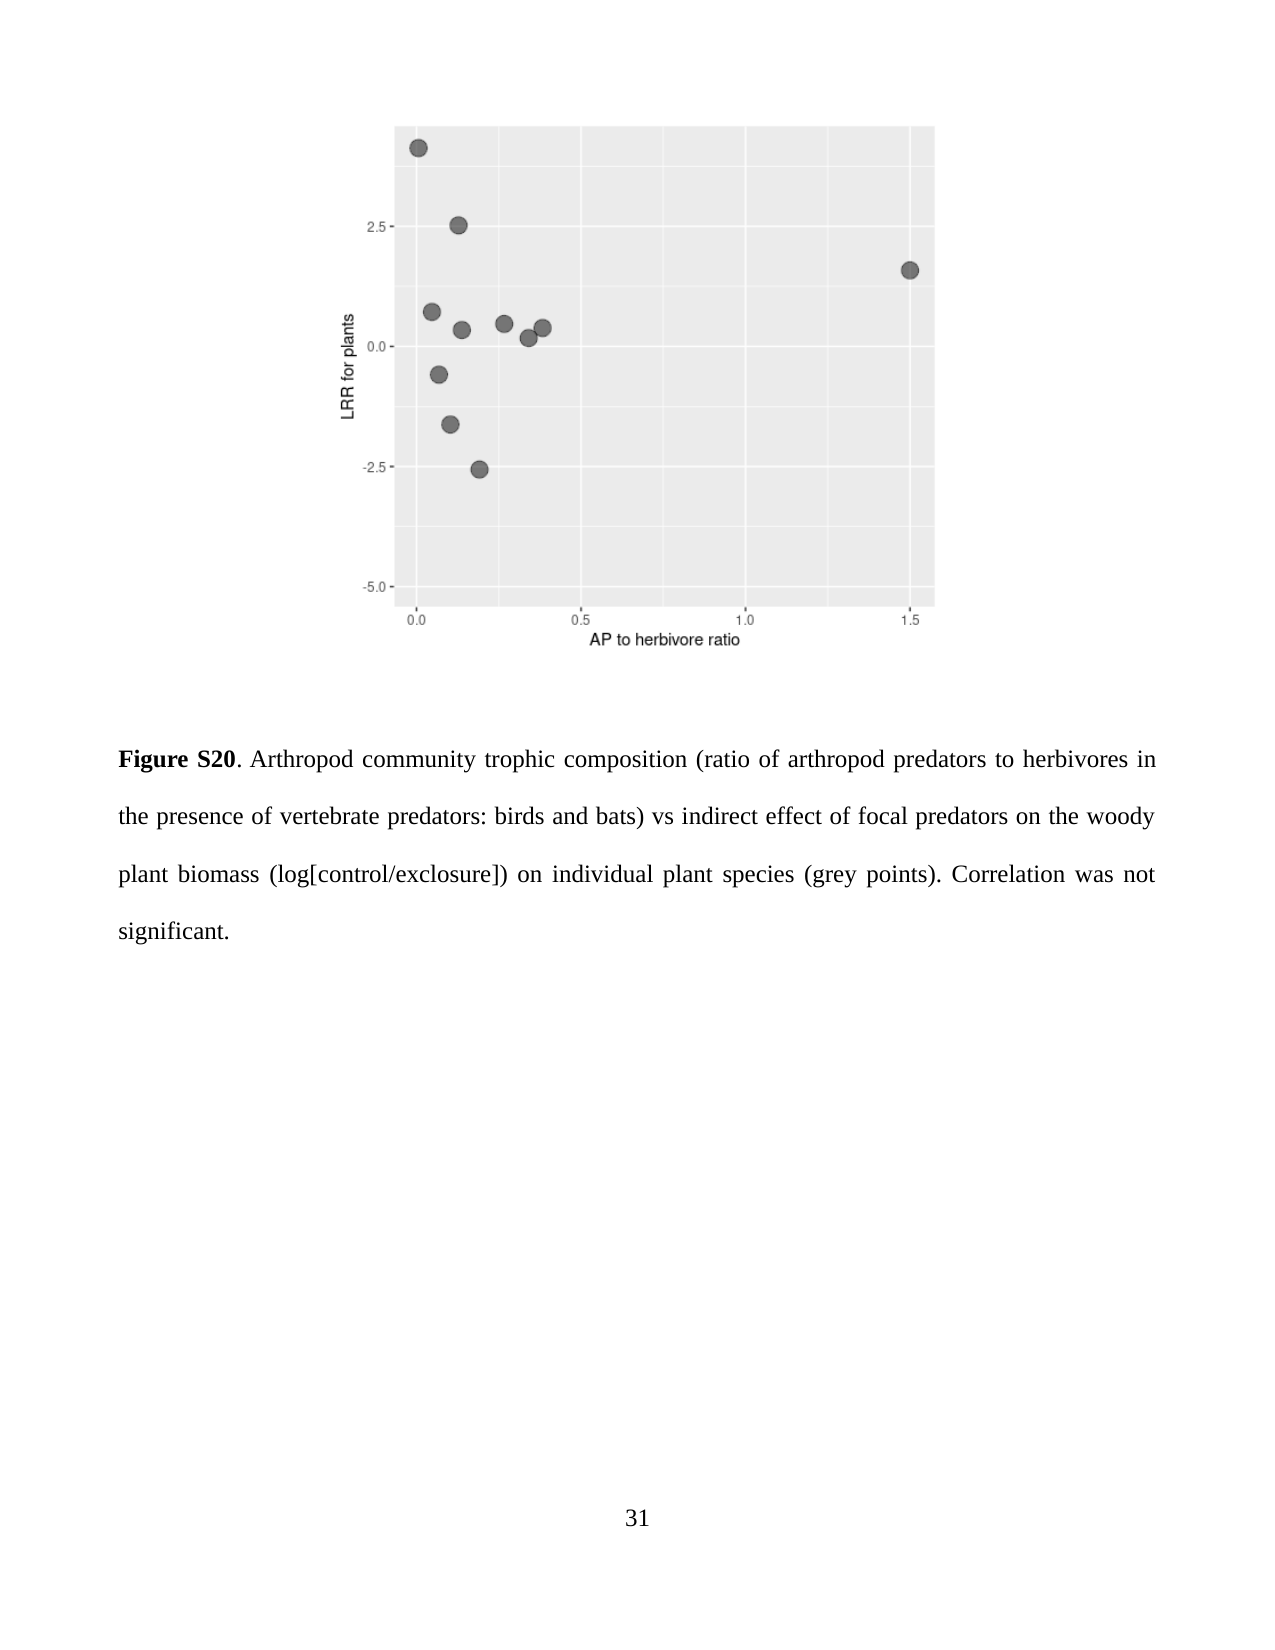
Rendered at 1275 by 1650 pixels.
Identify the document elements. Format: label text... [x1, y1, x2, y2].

picture [333, 118, 943, 658]
text Figure S20. Arthropod community trophic composition (ratio of arthropod predators to herbivores in the presence of vertebrate predators: birds and bats) vs indirect effect of focal predators on the woody plant biomass (log[control/exclosure]) on individual plant species (grey points). Correlation was not significant. [118, 744, 1157, 945]
